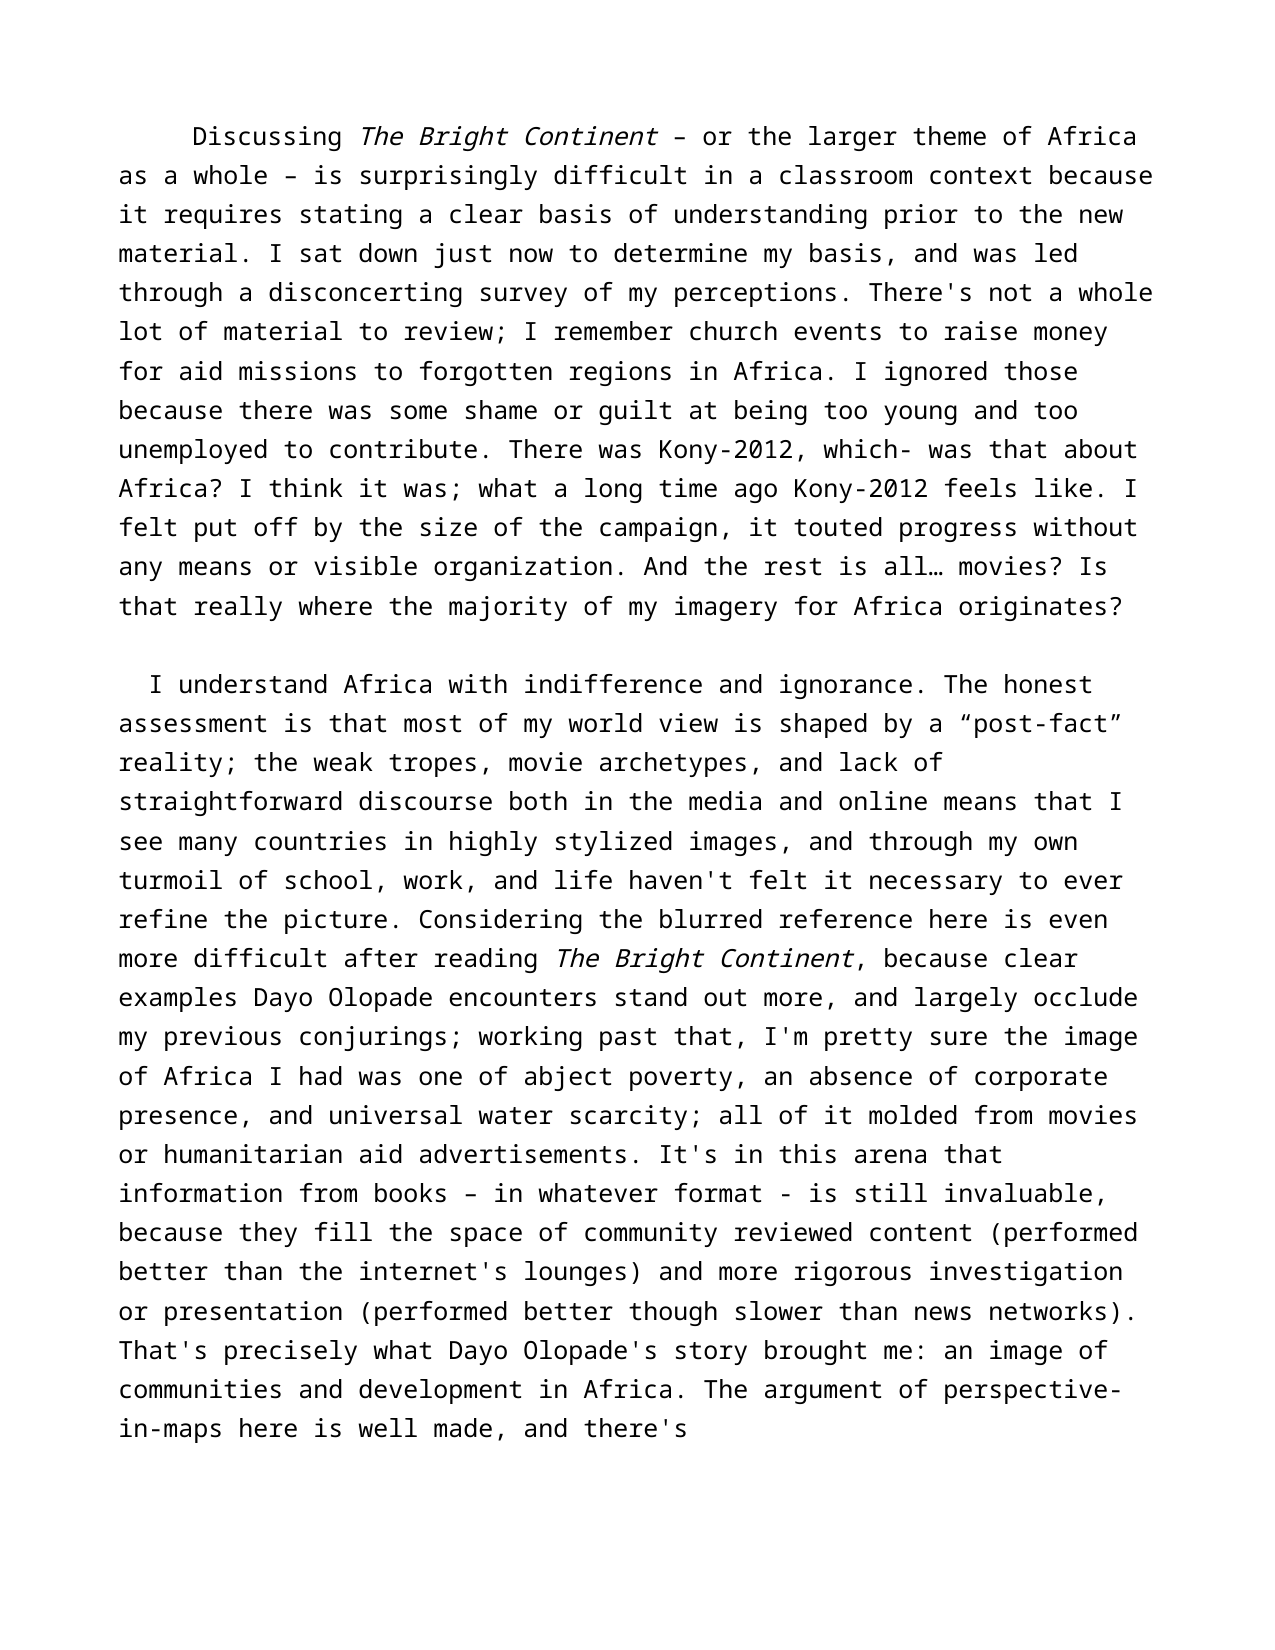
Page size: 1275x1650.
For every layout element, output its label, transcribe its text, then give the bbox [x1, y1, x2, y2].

text I understand Africa with indifference and ignorance. The honest assessment is that most of my world view is shaped by a “post-fact” reality; the weak tropes, movie archetypes, and lack of straightforward discourse both in the media and online means that I see many countries in highly stylized images, and through my own turmoil of school, work, and life haven't felt it necessary to ever refine the picture. Considering the blurred reference here is even more difficult after reading The Bright Continent, because clear examples Dayo Olopade encounters stand out more, and largely occlude my previous conjurings; working past that, I'm pretty sure the image of Africa I had was one of abject poverty, an absence of corporate presence, and universal water scarcity; all of it molded from movies or humanitarian aid advertisements. It's in this arena that information from books – in whatever format - is still invaluable, because they fill the space of community reviewed content (performed better than the internet's lounges) and more rigorous investigation or presentation (performed better though slower than news networks). That's precisely what Dayo Olopade's story brought me: an image of communities and development in Africa. The argument of perspective-in-maps here is well made, and there's [118, 666, 1157, 1445]
text Discussing The Bright Continent – or the larger theme of Africa as a whole – is surprisingly difficult in a classroom context because it requires stating a clear basis of understanding prior to the new material. I sat down just now to determine my basis, and was led through a disconcerting survey of my perceptions. There's not a whole lot of material to review; I remember church events to raise money for aid missions to forgotten regions in Africa. I ignored those because there was some shame or guilt at being too young and too unemployed to contribute. There was Kony-2012, which- was that about Africa? I think it was; what a long time ago Kony-2012 feels like. I felt put off by the size of the campaign, it touted progress without any means or visible organization. And the rest is all… movies? Is that really where the majority of my imagery for Africa originates? [118, 118, 1157, 622]
